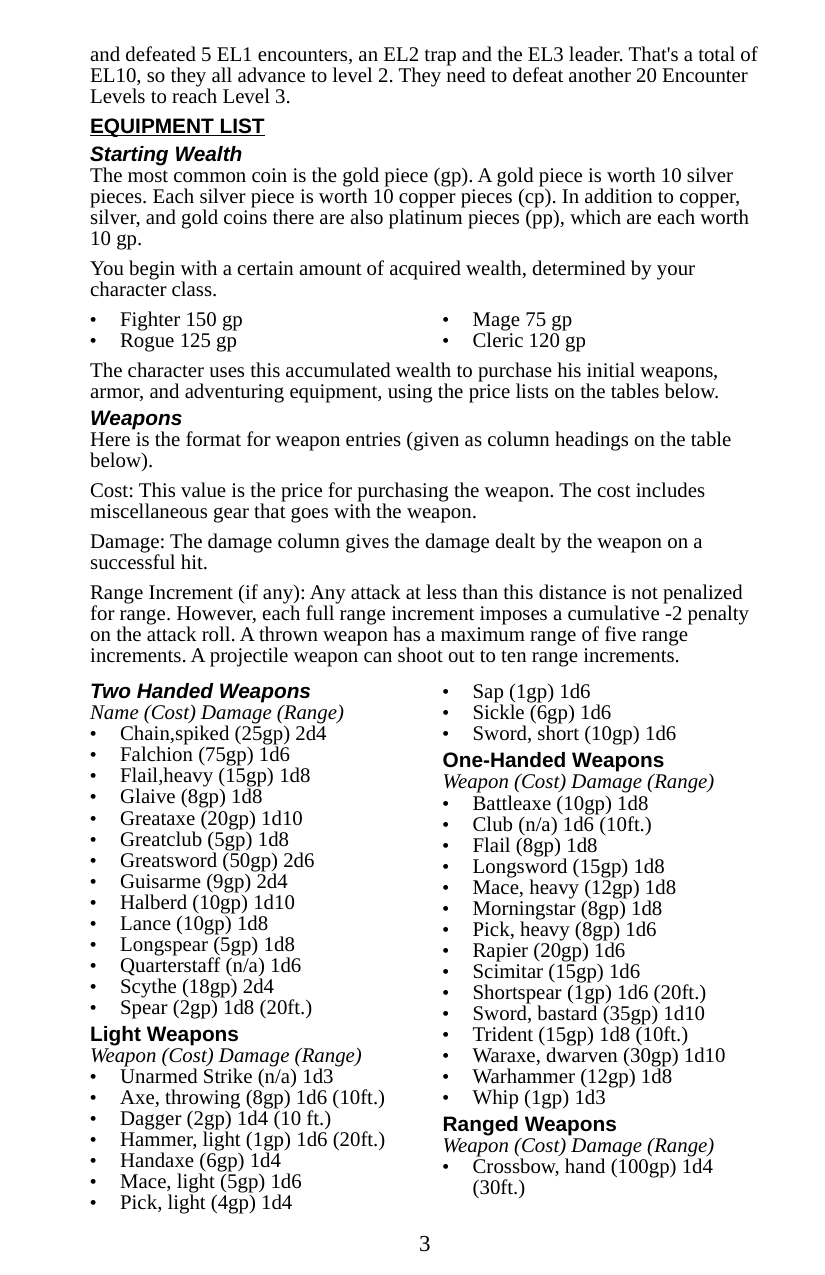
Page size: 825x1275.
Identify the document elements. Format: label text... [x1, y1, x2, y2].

text Range Increment (if any): Any attack at less than this distance is not penalized for range. However, each full range increment imposes a cumulative -2 penalty on the attack roll. A thrown weapon has a maximum range of five range increments. A projectile weapon can shoot out to ten range increments. [90, 583, 765, 667]
list Sword, bastard (35gp) 1d10 [442, 1003, 765, 1024]
list Spear (2gp) 1d8 (20ft.) [90, 997, 412, 1018]
list Greataxe (20gp) 1d10 [90, 808, 412, 829]
text Weapon (Cost) Damage (Range) [442, 772, 765, 793]
list Pick, heavy (8gp) 1d6 [442, 919, 765, 940]
list Glaive (8gp) 1d8 [90, 787, 412, 808]
list Sap (1gp) 1d6 [442, 682, 765, 703]
text You begin with a certain amount of acquired wealth, determined by your character class. [90, 258, 765, 300]
list Handaxe (6gp) 1d4 [90, 1151, 412, 1172]
subtitle Light Weapons [90, 1024, 412, 1046]
list Morningstar (8gp) 1d8 [442, 898, 765, 919]
text Here is the format for weapon entries (given as column headings on the table below). [90, 429, 765, 472]
list Fighter 150 gp [90, 309, 412, 330]
subtitle Starting Wealth [90, 144, 765, 165]
list Waraxe, dwarven (30gp) 1d10 [442, 1046, 765, 1067]
list Greatsword (50gp) 2d6 [90, 850, 412, 871]
list Mace, heavy (12gp) 1d8 [442, 877, 765, 898]
list Shortspear (1gp) 1d6 (20ft.) [442, 982, 765, 1003]
list Club (n/a) 1d6 (10ft.) [442, 814, 765, 835]
list Rogue 125 gp [90, 330, 412, 351]
list Crossbow, hand (100gp) 1d4 (30ft.) [442, 1157, 765, 1199]
list Rapier (20gp) 1d6 [442, 940, 765, 961]
list Scimitar (15gp) 1d6 [442, 961, 765, 982]
text and defeated 5 EL1 encounters, an EL2 trap and the EL3 leader. That's a total of EL10, so they all advance to level 2. They need to defeat another 20 Encounter Levels to reach Level 3. [90, 45, 765, 108]
subtitle Two Handed Weapons [90, 682, 412, 703]
list Chain,spiked (25gp) 2d4 [90, 724, 412, 745]
subtitle Weapons [90, 408, 765, 429]
list Mage 75 gp [442, 309, 765, 330]
list Longsword (15gp) 1d8 [442, 856, 765, 877]
list Guisarme (9gp) 2d4 [90, 871, 412, 892]
list Lance (10gp) 1d8 [90, 913, 412, 934]
list Battleaxe (10gp) 1d8 [442, 793, 765, 814]
list Greatclub (5gp) 1d8 [90, 829, 412, 850]
list Flail (8gp) 1d8 [442, 835, 765, 856]
list Unarmed Strike (n/a) 1d3 [90, 1067, 412, 1088]
list Scythe (18gp) 2d4 [90, 976, 412, 997]
text Weapon (Cost) Damage (Range) [442, 1136, 765, 1157]
list Longspear (5gp) 1d8 [90, 934, 412, 955]
list Cleric 120 gp [442, 330, 765, 351]
text The character uses this accumulated wealth to purchase his initial weapons, armor, and adventuring equipment, using the price lists on the tables below. [90, 360, 765, 402]
text The most common coin is the gold piece (gp). A gold piece is worth 10 silver pieces. Each silver piece is worth 10 copper pieces (cp). In addition to copper, silver, and gold coins there are also platinum pieces (pp), which are each worth 10 gp. [90, 165, 765, 249]
list Axe, throwing (8gp) 1d6 (10ft.) [90, 1088, 412, 1109]
subtitle Equipment List [90, 117, 765, 138]
list Hammer, light (1gp) 1d6 (20ft.) [90, 1130, 412, 1151]
list Mace, light (5gp) 1d6 [90, 1172, 412, 1193]
list Quarterstaff (n/a) 1d6 [90, 955, 412, 976]
list Trident (15gp) 1d8 (10ft.) [442, 1024, 765, 1046]
list Sickle (6gp) 1d6 [442, 703, 765, 724]
list Halberd (10gp) 1d10 [90, 892, 412, 913]
list Flail,heavy (15gp) 1d8 [90, 766, 412, 787]
list Dagger (2gp) 1d4 (10 ft.) [90, 1109, 412, 1130]
list Falchion (75gp) 1d6 [90, 745, 412, 766]
text Name (Cost) Damage (Range) [90, 703, 412, 724]
text Cost: This value is the price for purchasing the weapon. The cost includes miscellaneous gear that goes with the weapon. [90, 481, 765, 523]
list Sword, short (10gp) 1d6 [442, 724, 765, 745]
subtitle Ranged Weapons [442, 1115, 765, 1136]
subtitle One-Handed Weapons [442, 751, 765, 772]
list Pick, light (4gp) 1d4 [90, 1193, 412, 1214]
text Weapon (Cost) Damage (Range) [90, 1046, 412, 1067]
list Warhammer (12gp) 1d8 [442, 1067, 765, 1088]
text Damage: The damage column gives the damage dealt by the weapon on a successful hit. [90, 532, 765, 574]
list Whip (1gp) 1d3 [442, 1088, 765, 1109]
